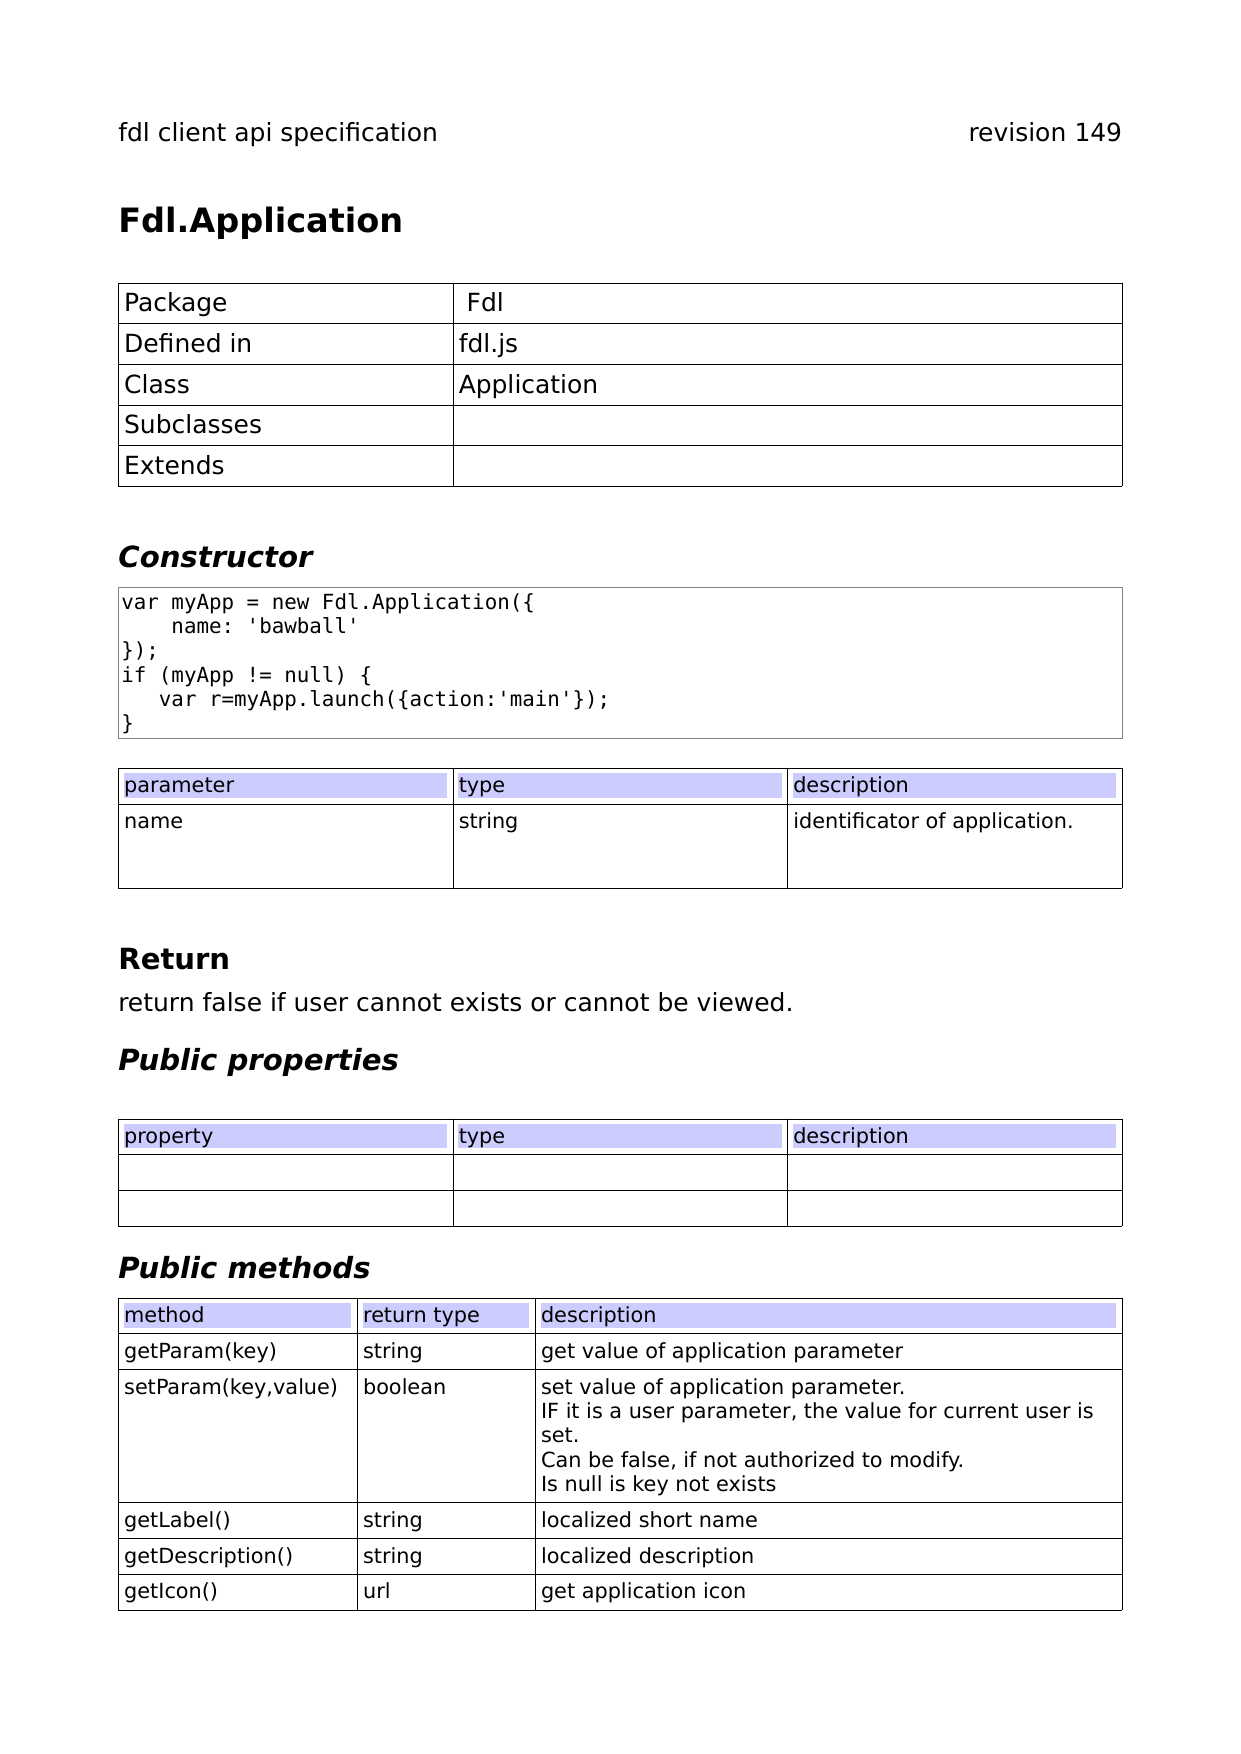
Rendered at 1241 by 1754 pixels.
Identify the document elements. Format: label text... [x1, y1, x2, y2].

table_cell Application [454, 365, 1122, 405]
table_header Fdl [454, 284, 1122, 323]
table_header description [788, 769, 1122, 803]
text if (myApp != null) { [119, 660, 1122, 684]
table_cell setParam(key,value) [119, 1370, 357, 1502]
table_cell get application icon [536, 1575, 1122, 1609]
text var myApp = new Fdl.Application({ [119, 588, 1122, 611]
table_cell Subclasses [119, 406, 453, 445]
table_cell identificator of application. [788, 805, 1122, 888]
table_header description [788, 1120, 1122, 1154]
table_cell [454, 1155, 787, 1190]
table_cell get value of application parameter [536, 1334, 1122, 1369]
table_header return type [358, 1299, 535, 1333]
table_cell getParam(key) [119, 1334, 357, 1369]
table_cell set value of application parameter. IF it is a user parameter, the value for current user is set. Can be false, if not authorized to modify. Is null is key not exists [536, 1370, 1122, 1502]
table_cell Defined in [119, 324, 453, 364]
subtitle Return [118, 942, 1122, 976]
table_cell fdl.js [454, 324, 1122, 364]
table_cell string [358, 1503, 535, 1538]
table_cell [119, 1191, 453, 1226]
subtitle Public methods [118, 1251, 1122, 1285]
table_cell name [119, 805, 453, 888]
table_cell string [358, 1539, 535, 1574]
table_header description [536, 1299, 1122, 1333]
text name: 'bawball' [119, 611, 1122, 635]
table_cell [788, 1155, 1122, 1190]
text } [119, 708, 1122, 738]
table_cell [788, 1191, 1122, 1226]
subtitle Constructor [118, 540, 1122, 574]
table_header parameter [119, 769, 453, 803]
table_cell string [358, 1334, 535, 1369]
table_header method [119, 1299, 357, 1333]
table_cell [454, 406, 1122, 445]
table_cell localized short name [536, 1503, 1122, 1538]
table_cell [454, 446, 1122, 486]
table_header type [454, 769, 787, 803]
text return false if user cannot exists or cannot be viewed. [118, 989, 1122, 1018]
subtitle Fdl.Application [118, 202, 1122, 241]
table_cell [119, 1155, 453, 1190]
table_cell getLabel() [119, 1503, 357, 1538]
table_cell Class [119, 365, 453, 405]
table_cell string [454, 805, 787, 888]
table_header property [119, 1120, 453, 1154]
subtitle Public properties [118, 1043, 1122, 1077]
table_cell url [358, 1575, 535, 1609]
table_cell getIcon() [119, 1575, 357, 1609]
table_header Package [119, 284, 453, 323]
table_cell Extends [119, 446, 453, 486]
text var r=myApp.launch({action:'main'}); [119, 684, 1122, 708]
table_cell [454, 1191, 787, 1226]
table_cell localized description [536, 1539, 1122, 1574]
table_cell getDescription() [119, 1539, 357, 1574]
table_cell boolean [358, 1370, 535, 1502]
table_header type [454, 1120, 787, 1154]
text }); [119, 635, 1122, 660]
